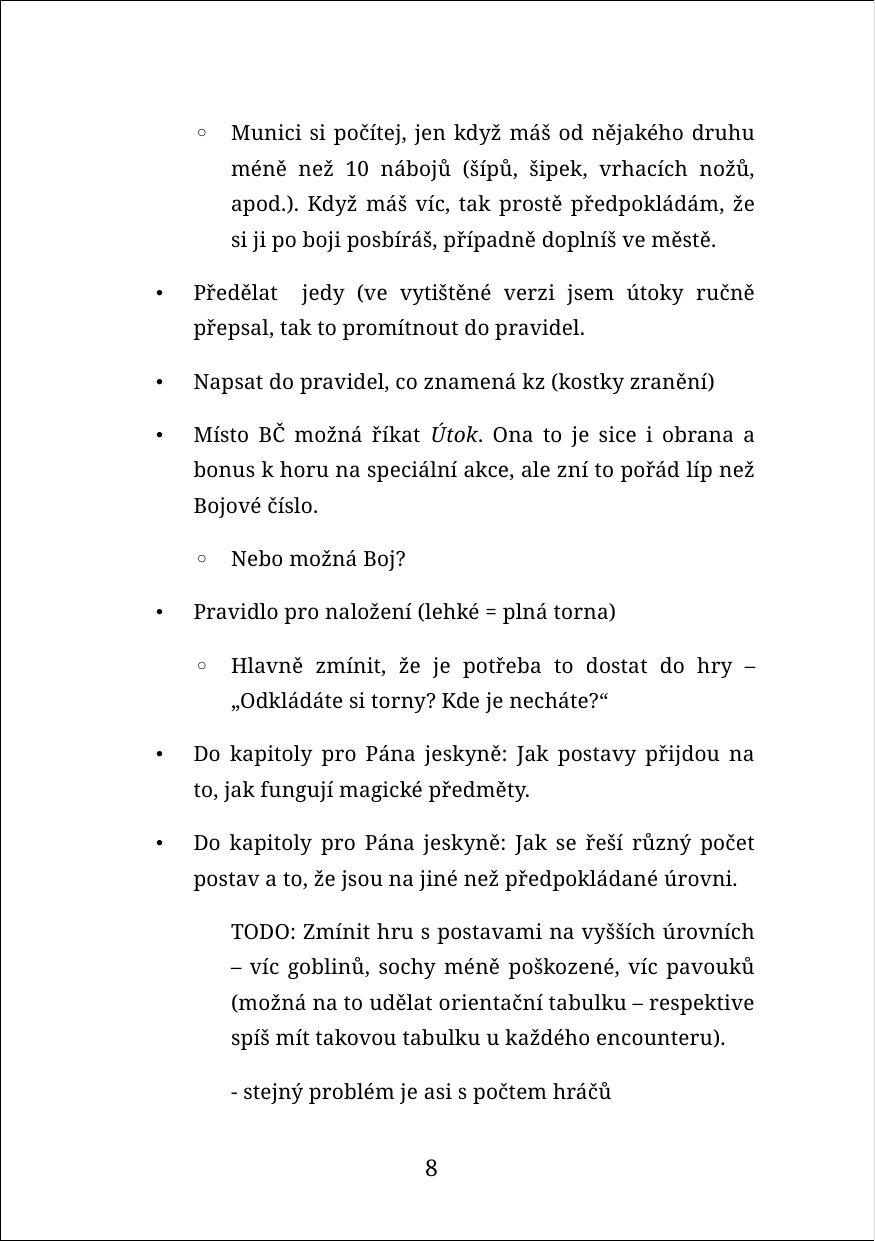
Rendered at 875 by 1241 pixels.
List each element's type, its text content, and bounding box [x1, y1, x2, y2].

list Místo BČ možná říkat Útok. Ona to je sice i obrana a bonus k horu na speciální akce, ale zní to pořád líp než Bojové číslo. [156, 420, 756, 519]
list - stejný problém je asi s počtem hráčů [193, 1077, 756, 1105]
list TODO: Zmínit hru s postavami na vyšších úrovních – víc goblinů, sochy méně poškozené, víc pavouků (možná na to udělat orientační tabulku – respektive spíš mít takovou tabulku u každého encounteru). [193, 917, 756, 1052]
list Napsat do pravidel, co znamená kz (kostky zranění) [156, 367, 756, 395]
list Nebo možná Boj? [193, 544, 756, 573]
list Do kapitoly pro Pána jeskyně: Jak se řeší různý počet postav a to, že jsou na jiné než předpokládané úrovni. [156, 828, 756, 892]
list Do kapitoly pro Pána jeskyně: Jak postavy přijdou na to, jak fungují magické předměty. [156, 739, 756, 803]
list Předělat jedy (ve vytištěné verzi jsem útoky ručně přepsal, tak to promítnout do pravidel. [156, 278, 756, 342]
list Hlavně zmínit, že je potřeba to dostat do hry – „Odkládáte si torny? Kde je necháte?“ [193, 651, 756, 715]
list Munici si počítej, jen když máš od nějakého druhu méně než 10 nábojů (šípů, šipek, vrhacích nožů, apod.). Když máš víc, tak prostě předpokládám, že si ji po boji posbíráš, případně doplníš ve městě. [193, 118, 756, 253]
list Pravidlo pro naložení (lehké = plná torna) [156, 597, 756, 626]
